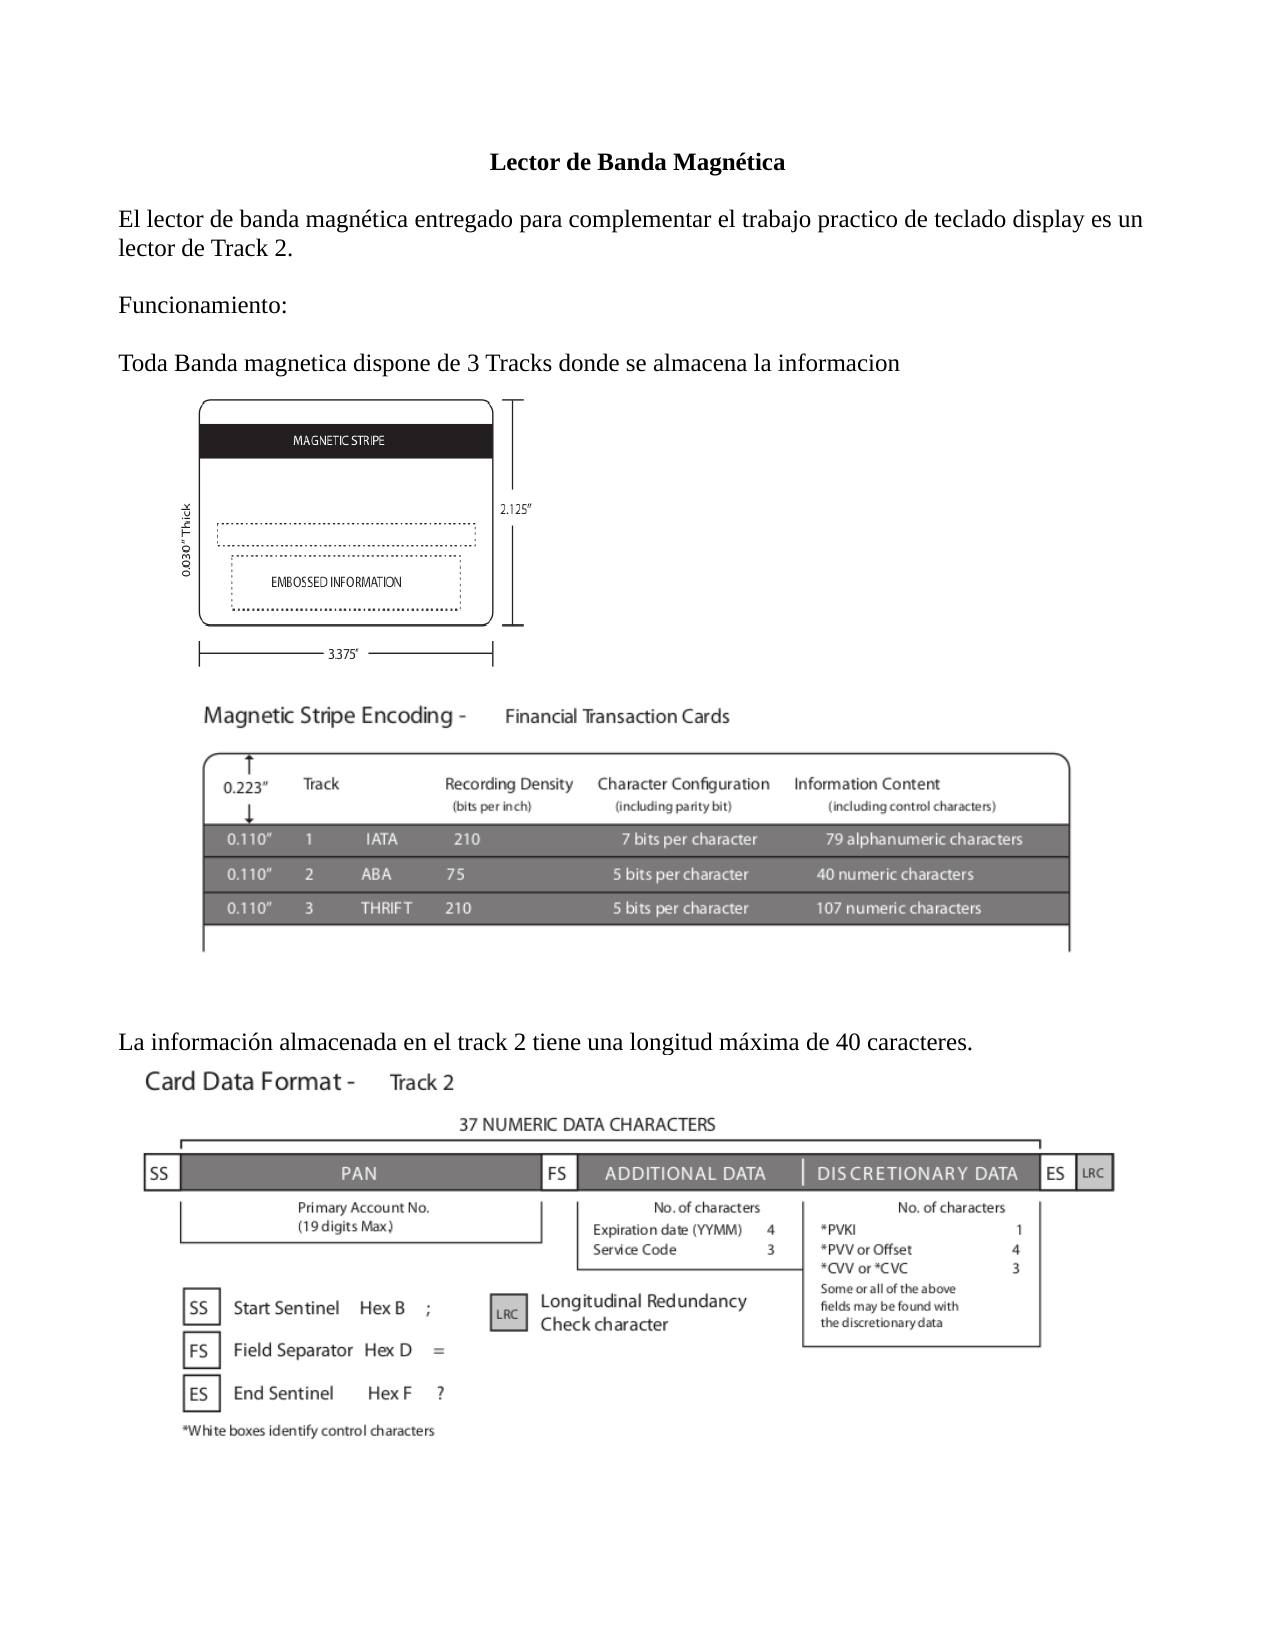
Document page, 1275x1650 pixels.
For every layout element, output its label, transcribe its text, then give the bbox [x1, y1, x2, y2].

text Funcionamiento: [118, 291, 1157, 319]
picture [171, 694, 1095, 969]
picture [111, 1055, 1150, 1486]
text Toda Banda magnetica dispone de 3 Tracks donde se almacena la informacion [118, 348, 1157, 377]
text La información almacenada en el track 2 tiene una longitud máxima de 40 caracteres. [118, 1027, 1157, 1055]
text El lector de banda magnética entregado para complementar el trabajo practico de teclado display es un lector de Track 2. [118, 204, 1157, 262]
picture [173, 389, 534, 685]
text Lector de Banda Magnética [118, 147, 1157, 176]
